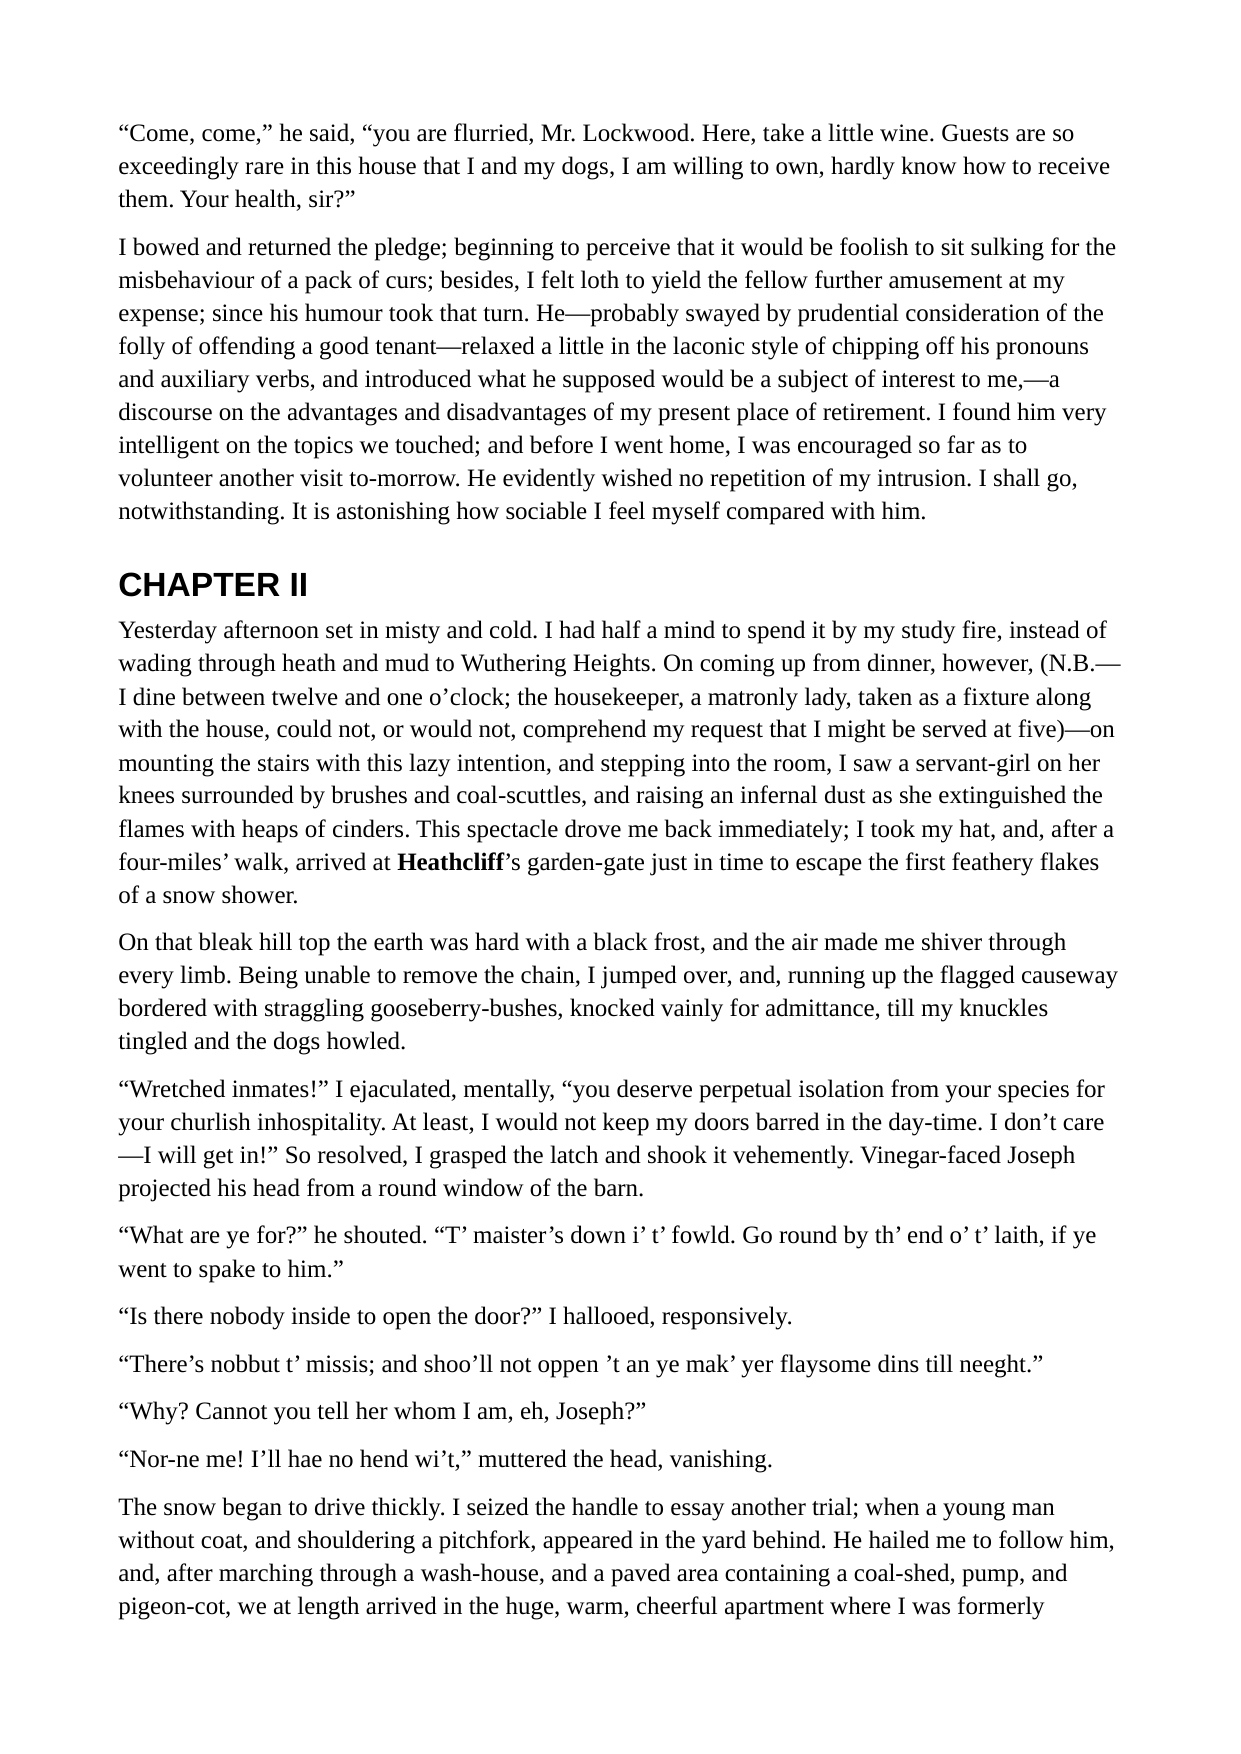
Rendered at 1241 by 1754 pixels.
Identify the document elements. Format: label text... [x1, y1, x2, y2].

text “Wretched inmates!” I ejaculated, mentally, “you deserve perpetual isolation from your species for your churlish inhospitality. At least, I would not keep my doors barred in the day-time. I don’t care—I will get in!” So resolved, I grasped the latch and shook it vehemently. Vinegar-faced Joseph projected his head from a round window of the barn. [118, 1074, 1122, 1202]
text “There’s nobbut t’ missis; and shoo’ll not oppen ’t an ye mak’ yer flaysome dins till neeght.” [118, 1349, 1122, 1378]
text “Is there nobody inside to open the door?” I hallooed, responsively. [118, 1301, 1122, 1330]
subtitle CHAPTER II [118, 564, 1122, 603]
text The snow began to drive thickly. I seized the handle to essay another trial; when a young man without coat, and shouldering a pitchfork, appeared in the yard behind. He hailed me to follow him, and, after marching through a wash-house, and a paved area containing a coal-shed, pump, and pigeon-cot, we at length arrived in the huge, warm, cheerful apartment where I was formerly [118, 1492, 1122, 1619]
text “Come, come,” he said, “you are flurried, Mr. Lockwood. Here, take a little wine. Guests are so exceedingly rare in this house that I and my dogs, I am willing to own, hardly know how to receive them. Your health, sir?” [118, 118, 1122, 213]
text “Nor-ne me! I’ll hae no hend wi’t,” muttered the head, vanishing. [118, 1444, 1122, 1473]
text Yesterday afternoon set in misty and cold. I had half a mind to spend it by my study fire, instead of wading through heath and mud to Wuthering Heights. On coming up from dinner, however, (N.B.—I dine between twelve and one o’clock; the housekeeper, a matronly lady, taken as a fixture along with the house, could not, or would not, comprehend my request that I might be served at five)—on mounting the stairs with this lazy intention, and stepping into the room, I saw a servant-girl on her knees surrounded by brushes and coal-scuttles, and raising an infernal dust as she extinguished the flames with heaps of cinders. This spectacle drove me back immediately; I took my hat, and, after a four-miles’ walk, arrived at Heathcliff’s garden-gate just in time to escape the first feathery flakes of a snow shower. [118, 616, 1122, 908]
text I bowed and returned the pledge; beginning to perceive that it would be foolish to sit sulking for the misbehaviour of a pack of curs; besides, I felt loth to yield the fellow further amusement at my expense; since his humour took that turn. He—probably swayed by prudential consideration of the folly of offending a good tenant—relaxed a little in the laconic style of chipping off his pronouns and auxiliary verbs, and introduced what he supposed would be a subject of interest to me,—a discourse on the advantages and disadvantages of my present place of retirement. I found him very intelligent on the topics we touched; and before I went home, I was encouraged so far as to volunteer another visit to-morrow. He evidently wished no repetition of my intrusion. I shall go, notwithstanding. It is astonishing how sociable I feel myself compared with him. [118, 232, 1122, 525]
text On that bleak hill top the earth was hard with a black frost, and the air made me shiver through every limb. Being unable to remove the chain, I jumped over, and, running up the flagged causeway bordered with straggling gooseberry-bushes, knocked vainly for admittance, till my knuckles tingled and the dogs howled. [118, 927, 1122, 1055]
text “Why? Cannot you tell her whom I am, eh, Joseph?” [118, 1396, 1122, 1425]
text “What are ye for?” he shouted. “T’ maister’s down i’ t’ fowld. Go round by th’ end o’ t’ laith, if ye went to spake to him.” [118, 1221, 1122, 1282]
